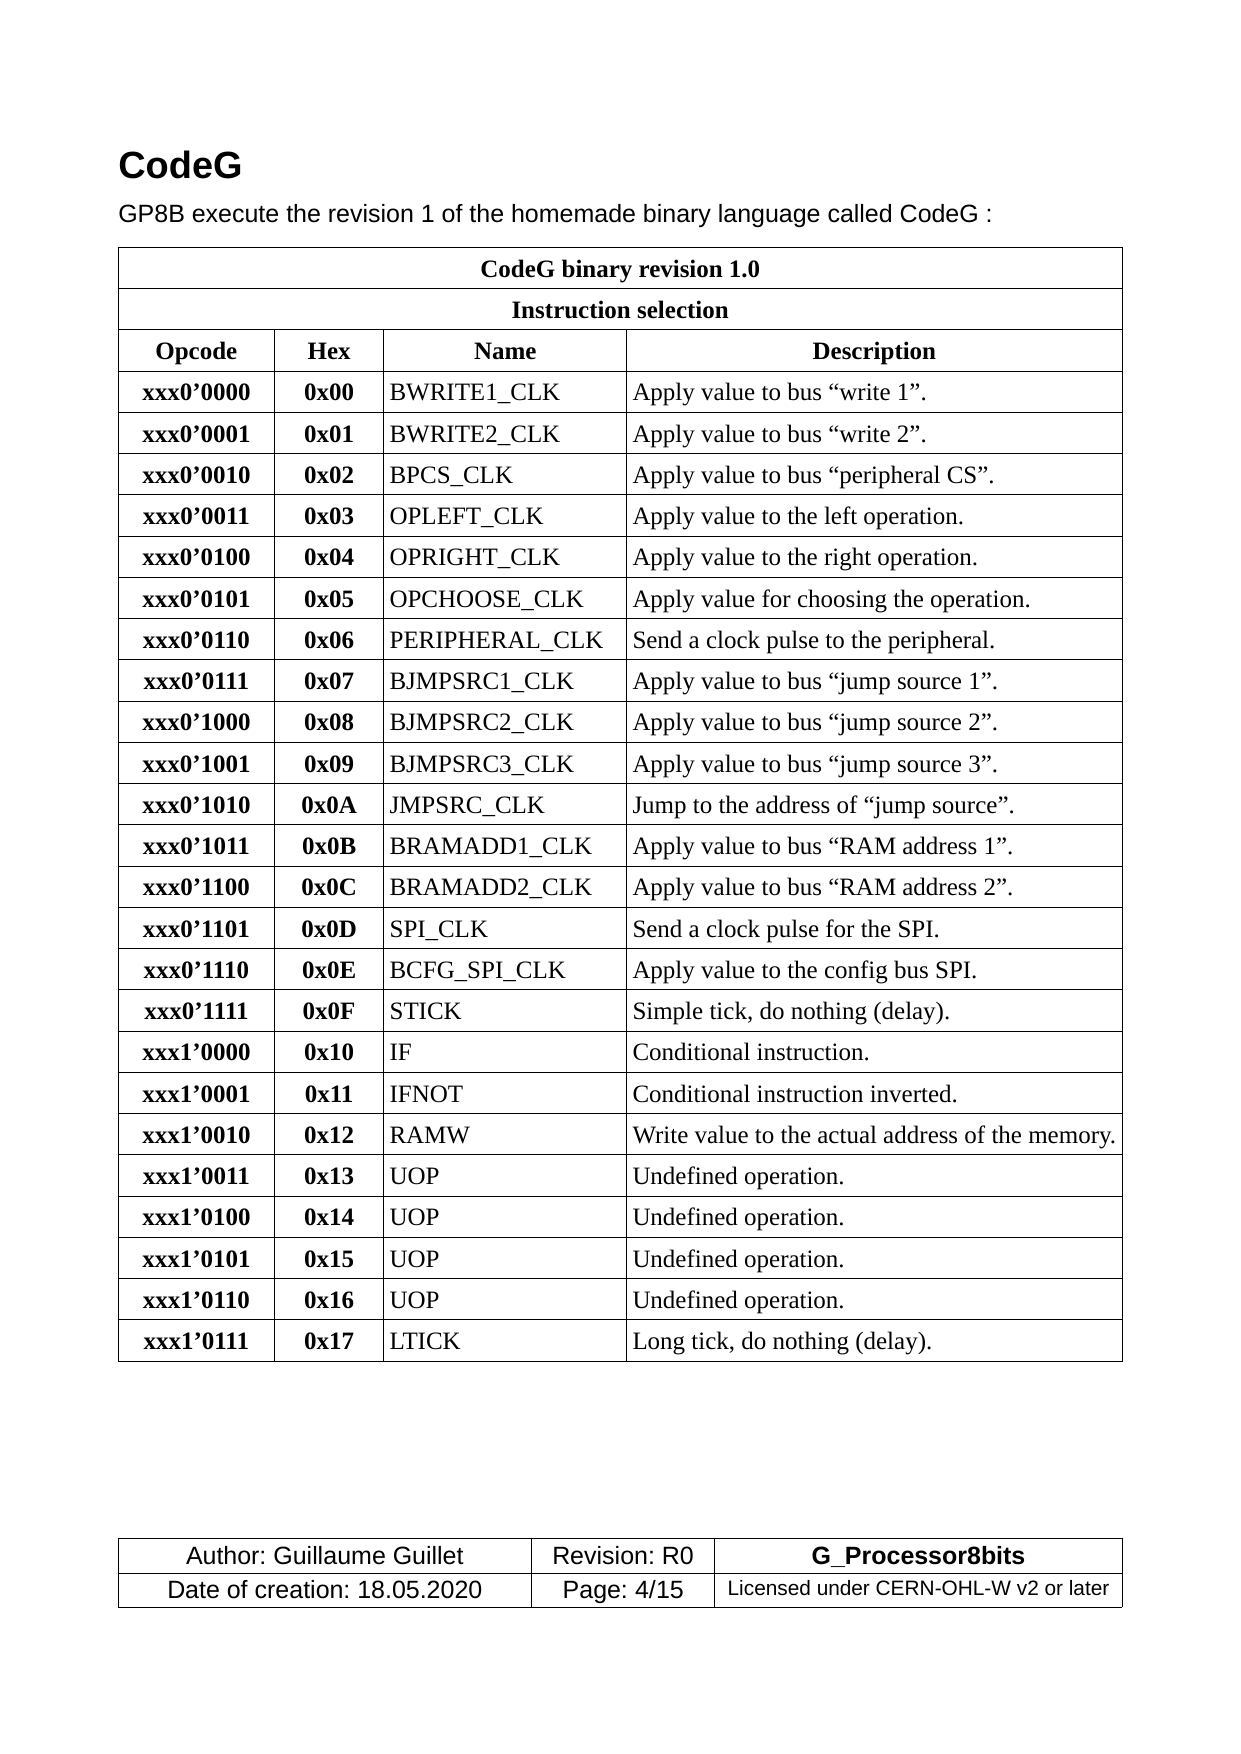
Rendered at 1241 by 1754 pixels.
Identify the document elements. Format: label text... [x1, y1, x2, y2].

table_cell Apply value for choosing the operation. [627, 578, 1122, 618]
table_cell Undefined operation. [627, 1197, 1122, 1237]
table_cell Undefined operation. [627, 1155, 1122, 1196]
text GP8B execute the revision 1 of the homemade binary language called CodeG : [118, 199, 1122, 228]
table_cell 0x06 [275, 619, 383, 659]
table_cell 0x11 [275, 1073, 383, 1113]
table_cell 0x0D [275, 908, 383, 948]
table_cell xxx0’1110 [119, 949, 274, 989]
table_cell UOP [384, 1197, 626, 1237]
table_cell Apply value to bus “peripheral CS”. [627, 454, 1122, 494]
table_cell 0x04 [275, 537, 383, 577]
table_cell 0x0E [275, 949, 383, 989]
table_cell xxx0’1011 [119, 825, 274, 866]
table_cell xxx0’0100 [119, 537, 274, 577]
table_cell Hex [275, 330, 383, 371]
table_cell Apply value to bus “jump source 1”. [627, 660, 1122, 701]
table_cell 0x00 [275, 372, 383, 412]
table_cell 0x12 [275, 1114, 383, 1154]
table_cell Send a clock pulse to the peripheral. [627, 619, 1122, 659]
table_cell xxx1’0010 [119, 1114, 274, 1154]
table_cell Opcode [119, 330, 274, 371]
table_cell Apply value to bus “jump source 3”. [627, 743, 1122, 783]
table_cell OPLEFT_CLK [384, 495, 626, 536]
table_cell Send a clock pulse for the SPI. [627, 908, 1122, 948]
table_cell 0x09 [275, 743, 383, 783]
table_cell Undefined operation. [627, 1238, 1122, 1278]
table_cell 0x15 [275, 1238, 383, 1278]
table_cell OPRIGHT_CLK [384, 537, 626, 577]
table_cell BRAMADD1_CLK [384, 825, 626, 866]
table_cell 0x03 [275, 495, 383, 536]
table_cell Apply value to the left operation. [627, 495, 1122, 536]
table_cell xxx1’0110 [119, 1279, 274, 1319]
table_cell JMPSRC_CLK [384, 784, 626, 824]
table_cell 0x16 [275, 1279, 383, 1319]
table_cell Conditional instruction. [627, 1032, 1122, 1072]
table_cell STICK [384, 990, 626, 1031]
table_cell xxx1’0111 [119, 1320, 274, 1361]
table_cell Description [627, 330, 1122, 371]
table_cell 0x01 [275, 413, 383, 453]
table_cell BCFG_SPI_CLK [384, 949, 626, 989]
table_cell xxx0’0001 [119, 413, 274, 453]
table_cell 0x17 [275, 1320, 383, 1361]
table_cell BRAMADD2_CLK [384, 867, 626, 907]
table_cell 0x05 [275, 578, 383, 618]
table_cell 0x08 [275, 702, 383, 742]
table_cell xxx1’0000 [119, 1032, 274, 1072]
table_cell xxx0’0000 [119, 372, 274, 412]
table_cell IF [384, 1032, 626, 1072]
table_cell Write value to the actual address of the memory. [627, 1114, 1122, 1154]
table_cell Apply value to bus “write 1”. [627, 372, 1122, 412]
table_cell BJMPSRC2_CLK [384, 702, 626, 742]
table_cell BJMPSRC3_CLK [384, 743, 626, 783]
table_cell BJMPSRC1_CLK [384, 660, 626, 701]
table_cell Instruction selection [119, 289, 1122, 329]
table_cell xxx0’0111 [119, 660, 274, 701]
table_cell Apply value to the right operation. [627, 537, 1122, 577]
table_cell xxx0’0101 [119, 578, 274, 618]
table_cell 0x10 [275, 1032, 383, 1072]
table_cell 0x0A [275, 784, 383, 824]
table_cell 0x02 [275, 454, 383, 494]
table_cell Apply value to bus “RAM address 2”. [627, 867, 1122, 907]
table_cell BWRITE1_CLK [384, 372, 626, 412]
table_cell xxx1’0001 [119, 1073, 274, 1113]
table_cell UOP [384, 1155, 626, 1196]
table_cell 0x0C [275, 867, 383, 907]
subtitle CodeG [118, 143, 1122, 187]
table_cell Jump to the address of “jump source”. [627, 784, 1122, 824]
table_cell xxx0’0010 [119, 454, 274, 494]
table_cell Apply value to bus “jump source 2”. [627, 702, 1122, 742]
table_cell LTICK [384, 1320, 626, 1361]
table_cell xxx0’1100 [119, 867, 274, 907]
table_cell xxx1’0100 [119, 1197, 274, 1237]
table_cell xxx0’0011 [119, 495, 274, 536]
table_cell xxx0’1001 [119, 743, 274, 783]
table_cell Apply value to bus “write 2”. [627, 413, 1122, 453]
table_cell RAMW [384, 1114, 626, 1154]
table_cell xxx0’1010 [119, 784, 274, 824]
table_cell xxx0’0110 [119, 619, 274, 659]
table_cell PERIPHERAL_CLK [384, 619, 626, 659]
table_cell SPI_CLK [384, 908, 626, 948]
table_header CodeG binary revision 1.0 [119, 248, 1122, 288]
table_cell Long tick, do nothing (delay). [627, 1320, 1122, 1361]
table_cell xxx0’1101 [119, 908, 274, 948]
table_cell Simple tick, do nothing (delay). [627, 990, 1122, 1031]
table_cell Apply value to the config bus SPI. [627, 949, 1122, 989]
table_cell xxx1’0101 [119, 1238, 274, 1278]
table_cell UOP [384, 1279, 626, 1319]
table_cell OPCHOOSE_CLK [384, 578, 626, 618]
table_cell 0x0B [275, 825, 383, 866]
table_cell Apply value to bus “RAM address 1”. [627, 825, 1122, 866]
table_cell Conditional instruction inverted. [627, 1073, 1122, 1113]
table_cell xxx1’0011 [119, 1155, 274, 1196]
table_cell UOP [384, 1238, 626, 1278]
table_cell BPCS_CLK [384, 454, 626, 494]
table_cell 0x0F [275, 990, 383, 1031]
table_cell xxx0’1111 [119, 990, 274, 1031]
table_cell BWRITE2_CLK [384, 413, 626, 453]
table_cell Name [384, 330, 626, 371]
table_cell xxx0’1000 [119, 702, 274, 742]
table_cell 0x14 [275, 1197, 383, 1237]
table_cell 0x07 [275, 660, 383, 701]
table_cell 0x13 [275, 1155, 383, 1196]
table_cell Undefined operation. [627, 1279, 1122, 1319]
table_cell IFNOT [384, 1073, 626, 1113]
